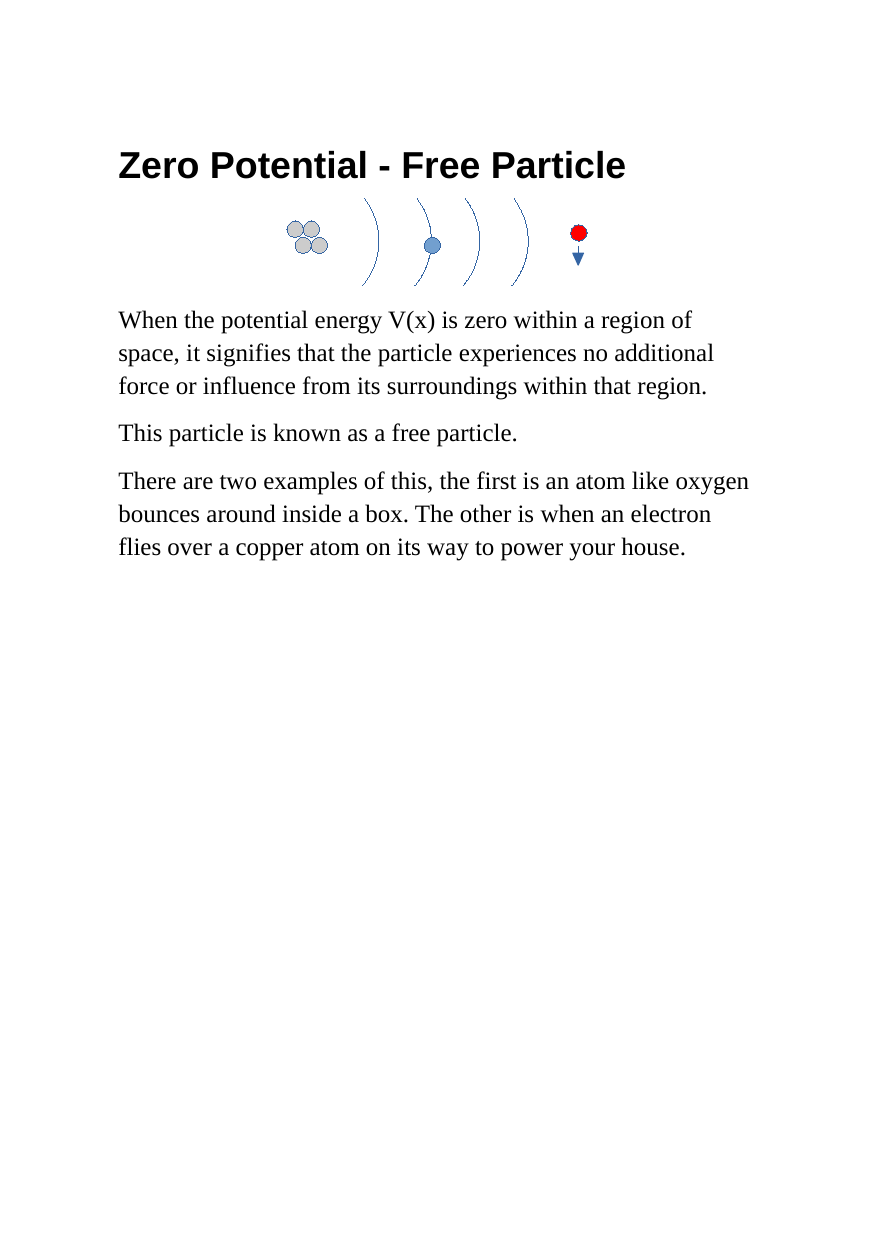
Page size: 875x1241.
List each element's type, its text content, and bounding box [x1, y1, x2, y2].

text There are two examples of this, the first is an atom like oxygen bounces around inside a box. The other is when an electron flies over a copper atom on its way to power your house. [118, 466, 756, 561]
subtitle Zero Potential - Free Particle [118, 143, 756, 186]
text This particle is known as a free particle. [118, 418, 756, 447]
text When the potential energy V(x) is zero within a region of space, it signifies that the particle experiences no additional force or influence from its surroundings within that region. [118, 305, 756, 399]
